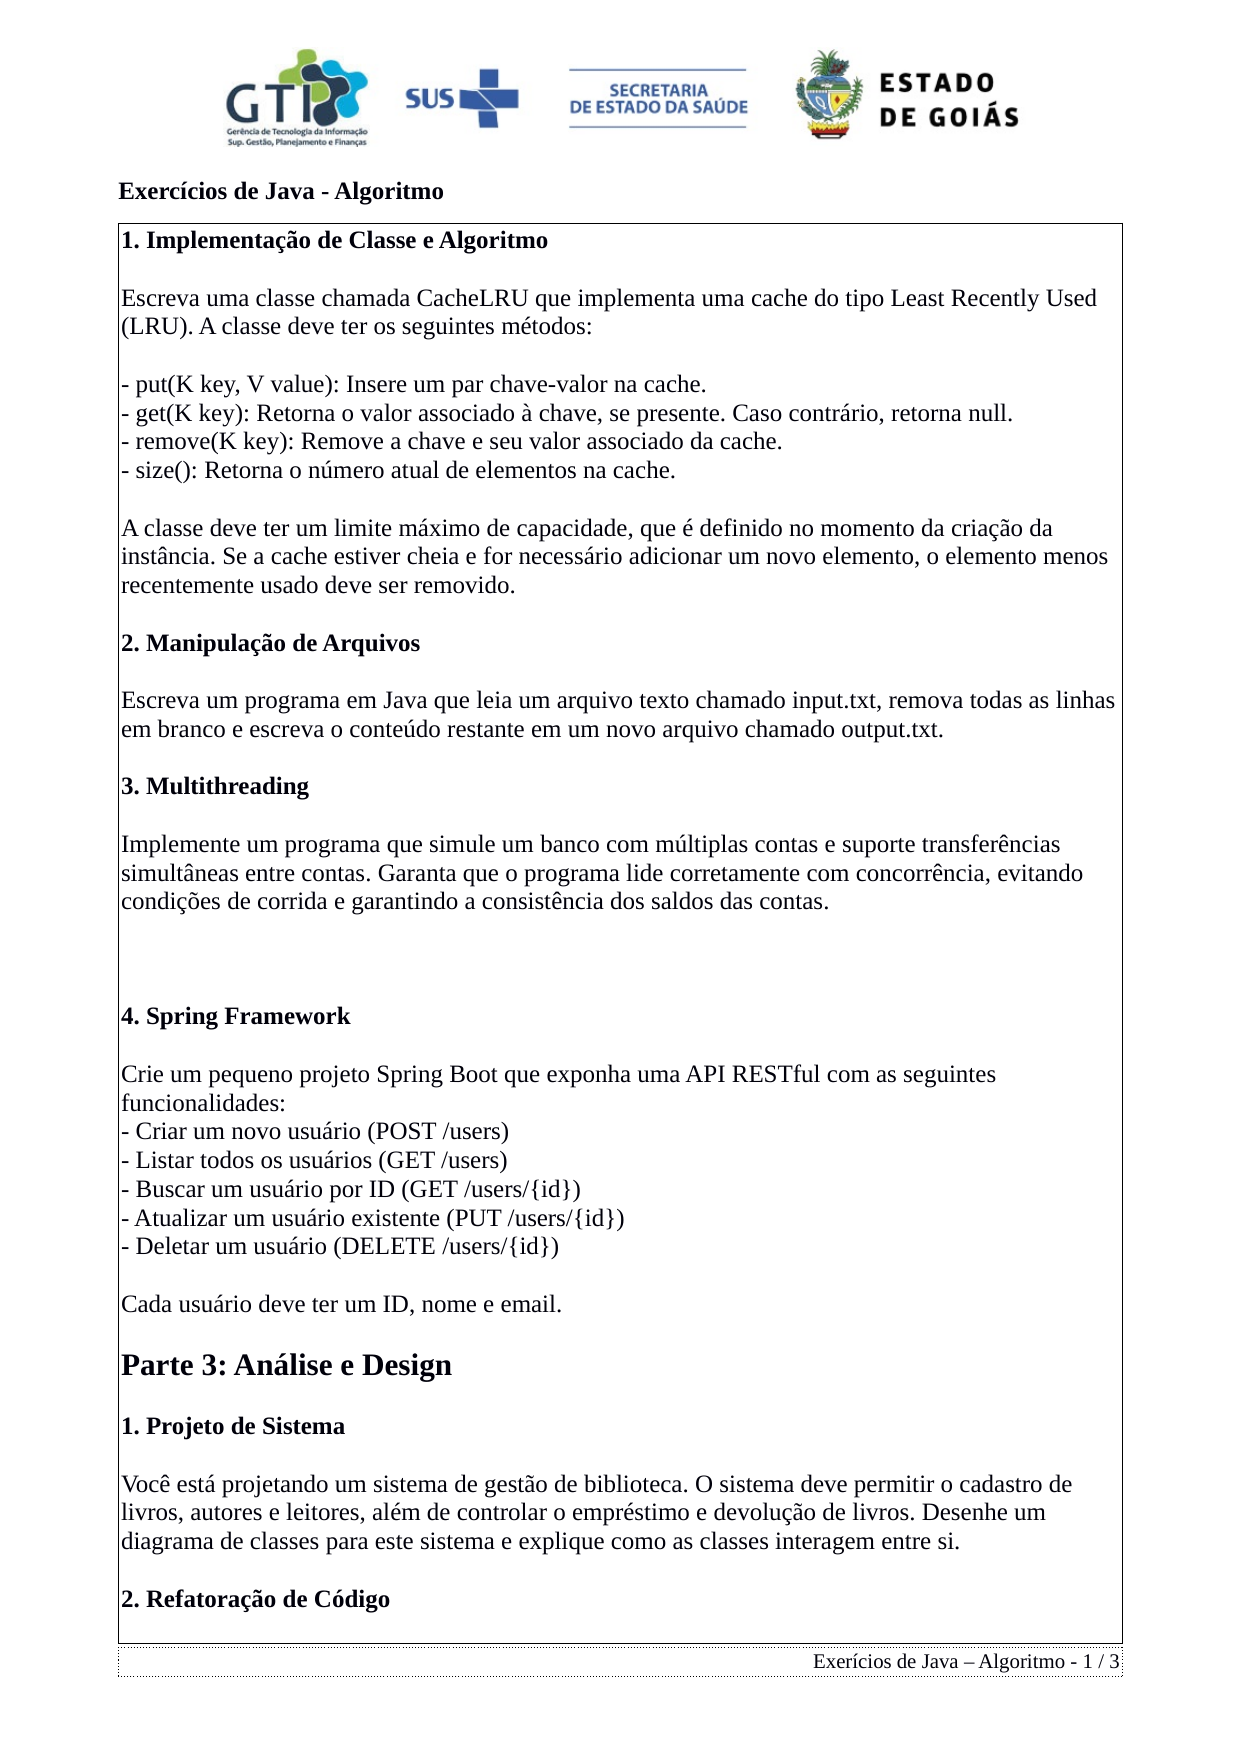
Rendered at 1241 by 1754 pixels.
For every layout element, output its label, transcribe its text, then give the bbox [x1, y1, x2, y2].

text Cada usuário deve ter um ID, nome e email. [119, 1286, 1122, 1318]
text 1. Implementação de Classe e Algoritmo [119, 224, 1122, 254]
text - size(): Retorna o número atual de elementos na cache. [119, 453, 1122, 484]
text - remove(K key): Remove a chave e seu valor associado da cache. [119, 424, 1122, 453]
text - Criar um novo usuário (POST /users) [119, 1114, 1122, 1143]
text - get(K key): Retorna o valor associado à chave, se presente. Caso contrário, retorna null. [119, 395, 1122, 424]
text 2. Manipulação de Arquivos [119, 625, 1122, 656]
text Exercícios de Java - Algoritmo [118, 176, 1122, 207]
text Crie um pequeno projeto Spring Boot que exponha uma API RESTful com as seguintes funcionalidades: [119, 1056, 1122, 1114]
text 3. Multithreading [119, 769, 1122, 800]
text Implemente um programa que simule um banco com múltiplas contas e suporte transferências simultâneas entre contas. Garanta que o programa lide corretamente com concorrência, evitando condições de corrida e garantindo a consistência dos saldos das contas. [119, 826, 1122, 915]
text Parte 3: Análise e Design [119, 1344, 1122, 1382]
text - Buscar um usuário por ID (GET /users/{id}) [119, 1171, 1122, 1200]
text Escreva um programa em Java que leia um arquivo texto chamado input.txt, remova todas as linhas em branco e escreva o conteúdo restante em um novo arquivo chamado output.txt. [119, 683, 1122, 743]
text 1. Projeto de Sistema [119, 1408, 1122, 1440]
text - Listar todos os usuários (GET /users) [119, 1143, 1122, 1171]
text - Atualizar um usuário existente (PUT /users/{id}) [119, 1200, 1122, 1229]
text - Deletar um usuário (DELETE /users/{id}) [119, 1229, 1122, 1260]
text - put(K key, V value): Insere um par chave-valor na cache. [119, 366, 1122, 395]
text Escreva uma classe chamada CacheLRU que implementa uma cache do tipo Least Recently Used (LRU). A classe deve ter os seguintes métodos: [119, 280, 1122, 340]
text A classe deve ter um limite máximo de capacidade, que é definido no momento da criação da instância. Se a cache estiver cheia e for necessário adicionar um novo elemento, o elemento menos recentemente usado deve ser removido. [119, 510, 1122, 599]
text 2. Refatoração de Código [119, 1581, 1122, 1612]
text Você está projetando um sistema de gestão de biblioteca. O sistema deve permitir o cadastro de livros, autores e leitores, além de controlar o empréstimo e devolução de livros. Desenhe um diagrama de classes para este sistema e explique como as classes interagem entre si. [119, 1466, 1122, 1555]
text 4. Spring Framework [119, 999, 1122, 1030]
